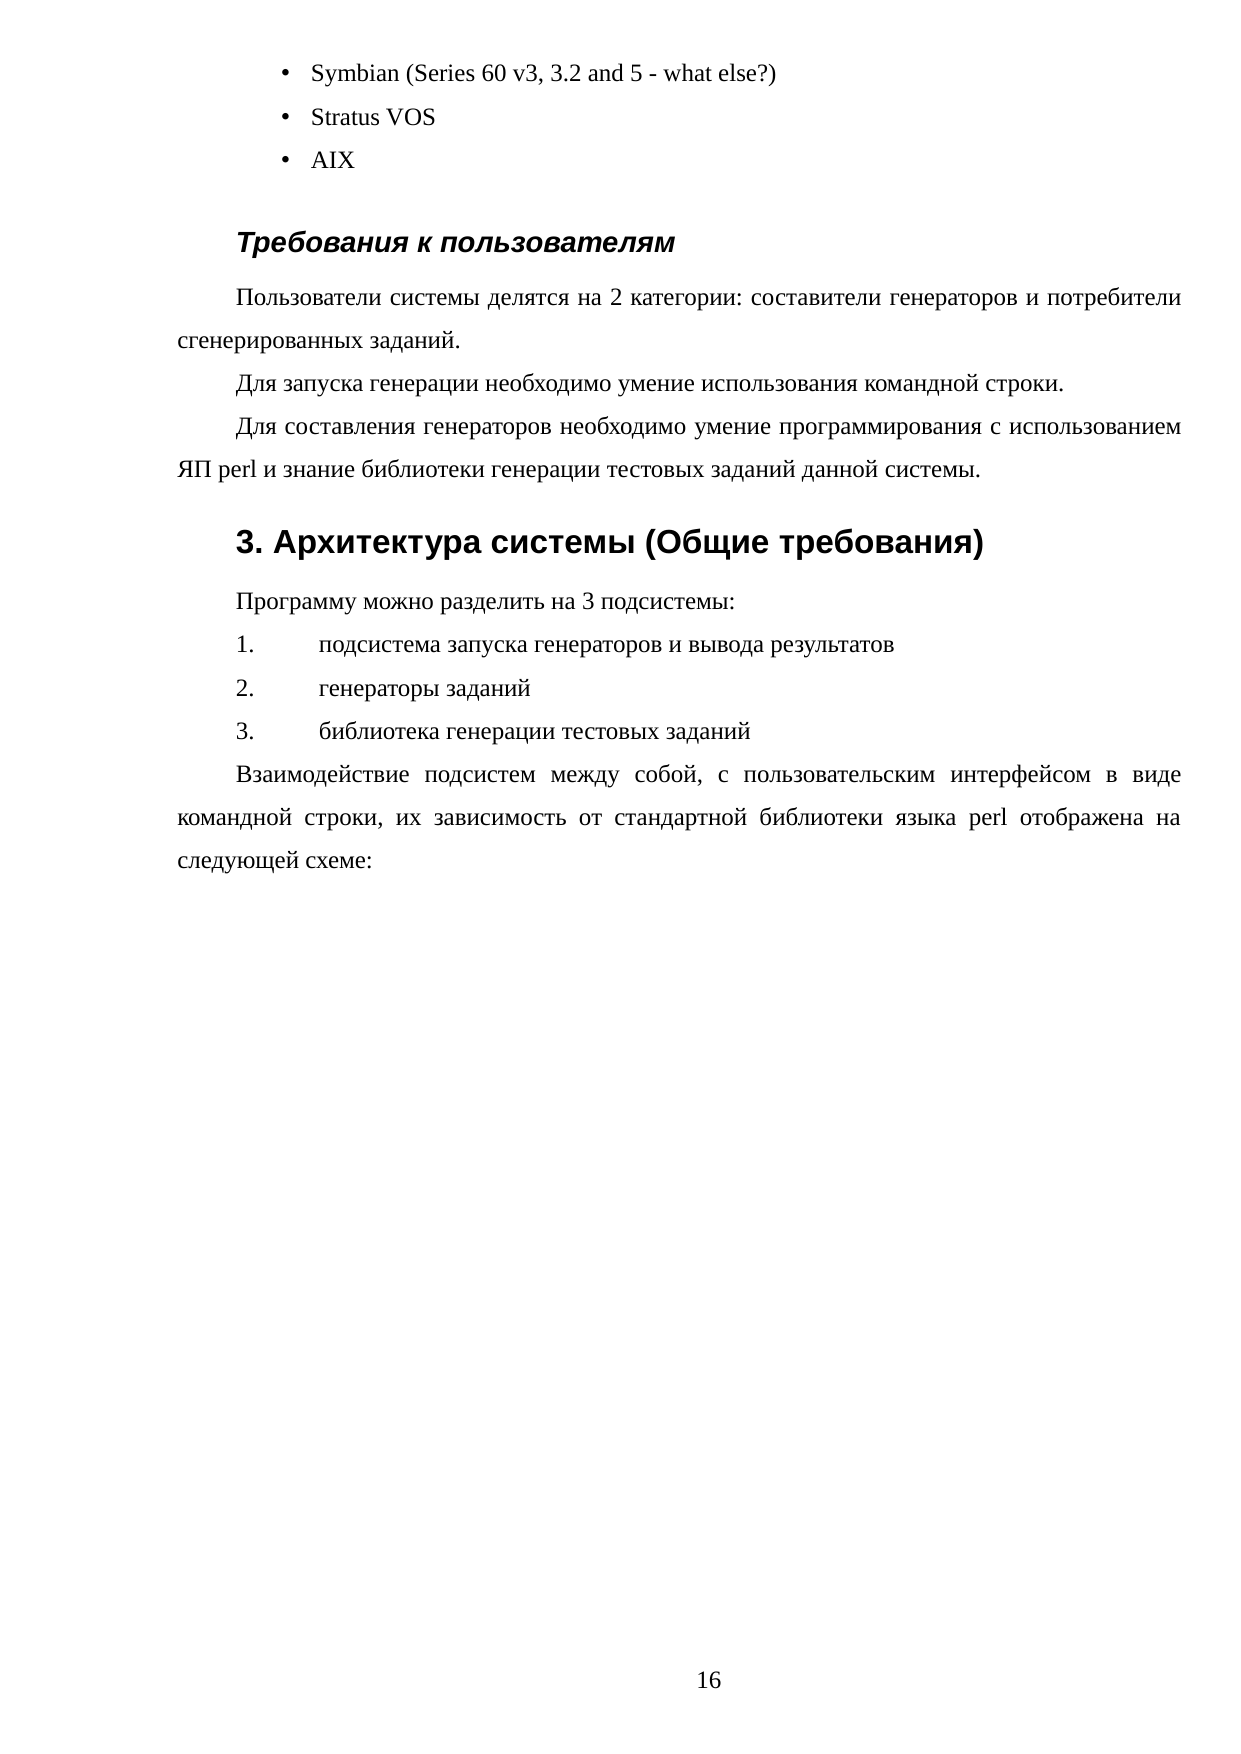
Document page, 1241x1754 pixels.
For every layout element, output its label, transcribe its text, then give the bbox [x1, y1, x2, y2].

text Программу можно разделить на 3 подсистемы: [177, 586, 1182, 615]
list Symbian (Series 60 v3, 3.2 and 5 - what else?) [222, 58, 1182, 87]
text Для запуска генерации необходимо умение использования командной строки. [177, 368, 1182, 397]
list подсистема запуска генераторов и вывода результатов [177, 629, 1182, 658]
list AIX [222, 145, 1182, 173]
text Для составления генераторов необходимо умение программирования с использованием ЯП perl и знание библиотеки генерации тестовых заданий данной системы. [177, 411, 1182, 483]
text Пользователи системы делятся на 2 категории: составители генераторов и потребители сгенерированных заданий. [177, 282, 1182, 354]
subtitle 3. Архитектура системы (Общие требования) [177, 523, 1182, 561]
subtitle Требования к пользователям [177, 225, 1182, 259]
list генераторы заданий [177, 673, 1182, 701]
list библиотека генерации тестовых заданий [177, 716, 1182, 744]
text Взаимодействие подсистем между собой, с пользовательским интерфейсом в виде командной строки, их зависимость от стандартной библиотеки языка perl отображена на следующей схеме: [177, 759, 1182, 874]
list Stratus VOS [222, 102, 1182, 130]
